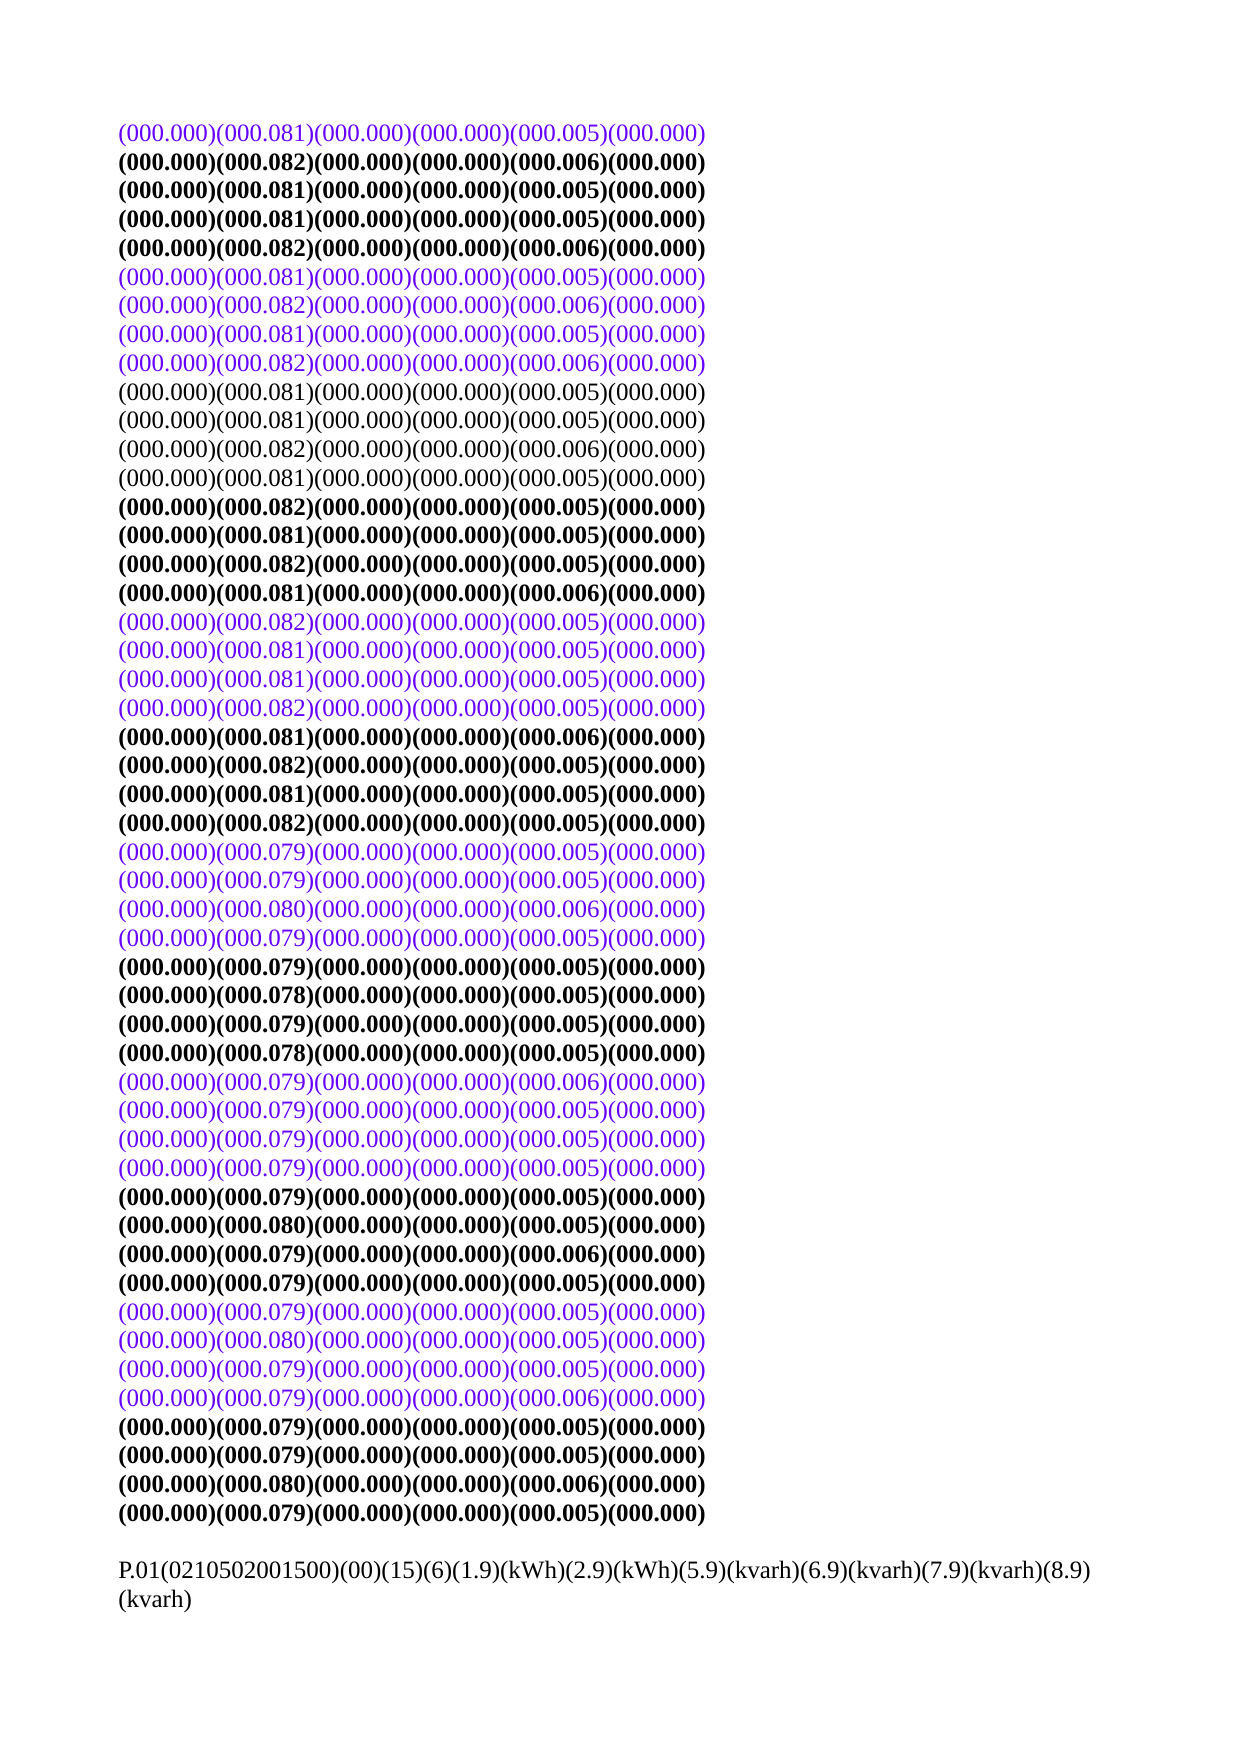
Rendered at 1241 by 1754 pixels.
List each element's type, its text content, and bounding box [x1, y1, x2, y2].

text (000.000)(000.081)(000.000)(000.000)(000.005)(000.000) [118, 521, 1122, 549]
text (000.000)(000.082)(000.000)(000.000)(000.006)(000.000) [118, 233, 1122, 262]
text (000.000)(000.081)(000.000)(000.000)(000.005)(000.000) [118, 204, 1122, 233]
text (000.000)(000.082)(000.000)(000.000)(000.005)(000.000) [118, 808, 1122, 837]
text (000.000)(000.078)(000.000)(000.000)(000.005)(000.000) [118, 1038, 1122, 1067]
text (000.000)(000.081)(000.000)(000.000)(000.005)(000.000) [118, 779, 1122, 808]
text (000.000)(000.080)(000.000)(000.000)(000.006)(000.000) [118, 894, 1122, 923]
text (000.000)(000.082)(000.000)(000.000)(000.006)(000.000) [118, 291, 1122, 319]
text (000.000)(000.081)(000.000)(000.000)(000.006)(000.000) [118, 722, 1122, 751]
text (000.000)(000.080)(000.000)(000.000)(000.005)(000.000) [118, 1326, 1122, 1354]
text (000.000)(000.081)(000.000)(000.000)(000.005)(000.000) [118, 262, 1122, 291]
text (000.000)(000.079)(000.000)(000.000)(000.005)(000.000) [118, 866, 1122, 894]
text (000.000)(000.082)(000.000)(000.000)(000.005)(000.000) [118, 751, 1122, 779]
text (000.000)(000.080)(000.000)(000.000)(000.005)(000.000) [118, 1211, 1122, 1239]
text (000.000)(000.082)(000.000)(000.000)(000.006)(000.000) [118, 434, 1122, 463]
text (000.000)(000.079)(000.000)(000.000)(000.005)(000.000) [118, 1182, 1122, 1211]
text (000.000)(000.081)(000.000)(000.000)(000.005)(000.000) [118, 664, 1122, 693]
text (000.000)(000.081)(000.000)(000.000)(000.005)(000.000) [118, 463, 1122, 492]
text (000.000)(000.079)(000.000)(000.000)(000.005)(000.000) [118, 1009, 1122, 1038]
text (000.000)(000.082)(000.000)(000.000)(000.005)(000.000) [118, 693, 1122, 722]
text (000.000)(000.082)(000.000)(000.000)(000.006)(000.000) [118, 348, 1122, 377]
text (000.000)(000.081)(000.000)(000.000)(000.005)(000.000) [118, 118, 1122, 147]
text (000.000)(000.079)(000.000)(000.000)(000.005)(000.000) [118, 1153, 1122, 1182]
text (000.000)(000.081)(000.000)(000.000)(000.006)(000.000) [118, 578, 1122, 607]
text (000.000)(000.079)(000.000)(000.000)(000.005)(000.000) [118, 923, 1122, 952]
text (000.000)(000.079)(000.000)(000.000)(000.005)(000.000) [118, 1441, 1122, 1469]
text (000.000)(000.082)(000.000)(000.000)(000.005)(000.000) [118, 607, 1122, 636]
text (000.000)(000.081)(000.000)(000.000)(000.005)(000.000) [118, 406, 1122, 434]
text (000.000)(000.082)(000.000)(000.000)(000.005)(000.000) [118, 549, 1122, 578]
text (000.000)(000.079)(000.000)(000.000)(000.005)(000.000) [118, 1124, 1122, 1153]
text (000.000)(000.079)(000.000)(000.000)(000.005)(000.000) [118, 1498, 1122, 1527]
text (000.000)(000.082)(000.000)(000.000)(000.005)(000.000) [118, 492, 1122, 521]
text (000.000)(000.081)(000.000)(000.000)(000.005)(000.000) [118, 176, 1122, 204]
text (000.000)(000.078)(000.000)(000.000)(000.005)(000.000) [118, 981, 1122, 1009]
text (000.000)(000.079)(000.000)(000.000)(000.005)(000.000) [118, 1096, 1122, 1124]
text (000.000)(000.079)(000.000)(000.000)(000.005)(000.000) [118, 1297, 1122, 1326]
text (000.000)(000.079)(000.000)(000.000)(000.005)(000.000) [118, 1354, 1122, 1383]
text (000.000)(000.079)(000.000)(000.000)(000.005)(000.000) [118, 837, 1122, 866]
text (000.000)(000.082)(000.000)(000.000)(000.006)(000.000) [118, 147, 1122, 176]
text (000.000)(000.079)(000.000)(000.000)(000.006)(000.000) [118, 1383, 1122, 1412]
text (000.000)(000.081)(000.000)(000.000)(000.005)(000.000) [118, 319, 1122, 348]
text (000.000)(000.079)(000.000)(000.000)(000.005)(000.000) [118, 1268, 1122, 1297]
text (000.000)(000.079)(000.000)(000.000)(000.006)(000.000) [118, 1067, 1122, 1096]
text (000.000)(000.081)(000.000)(000.000)(000.005)(000.000) [118, 636, 1122, 664]
text (000.000)(000.081)(000.000)(000.000)(000.005)(000.000) [118, 377, 1122, 406]
text (000.000)(000.080)(000.000)(000.000)(000.006)(000.000) [118, 1469, 1122, 1498]
text P.01(0210502001500)(00)(15)(6)(1.9)(kWh)(2.9)(kWh)(5.9)(kvarh)(6.9)(kvarh)(7.9)(kvarh)(8.9)(kvarh) [118, 1556, 1122, 1613]
text (000.000)(000.079)(000.000)(000.000)(000.005)(000.000) [118, 1412, 1122, 1441]
text (000.000)(000.079)(000.000)(000.000)(000.006)(000.000) [118, 1239, 1122, 1268]
text (000.000)(000.079)(000.000)(000.000)(000.005)(000.000) [118, 952, 1122, 981]
